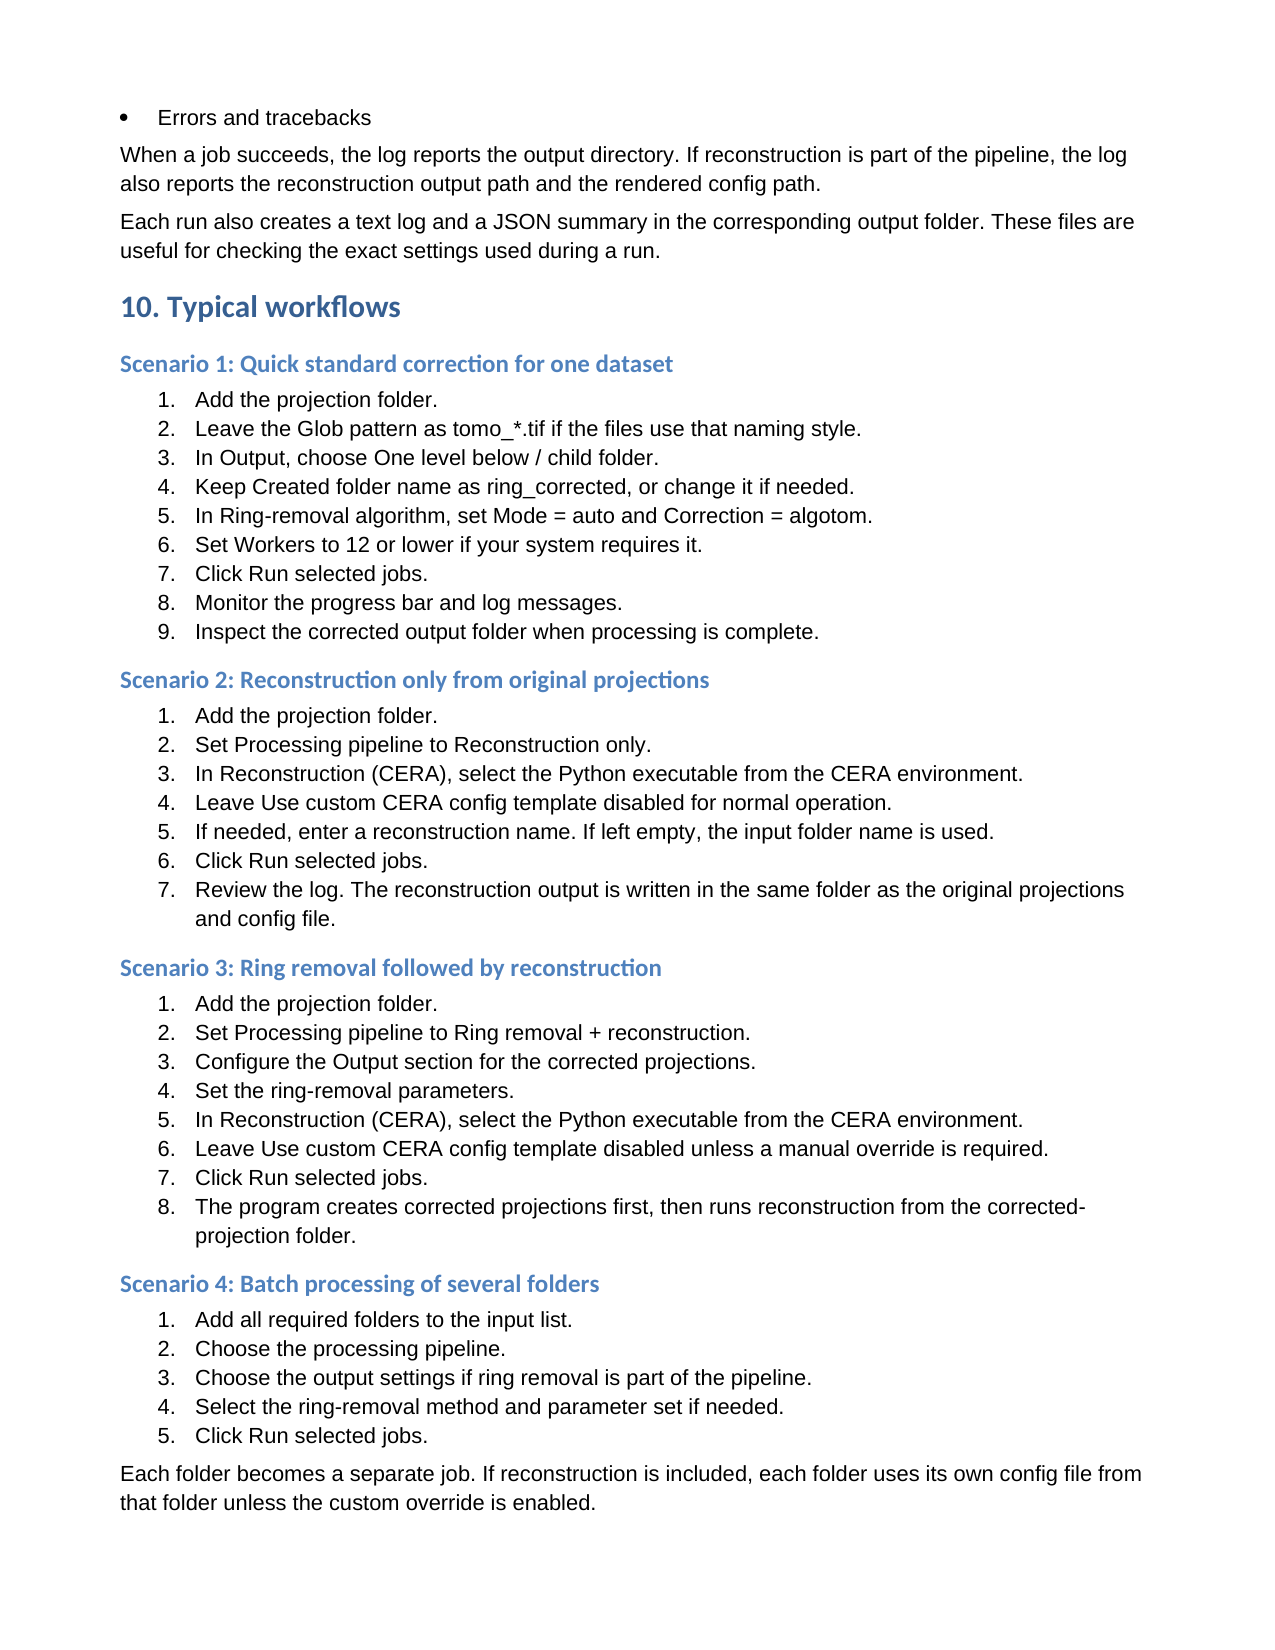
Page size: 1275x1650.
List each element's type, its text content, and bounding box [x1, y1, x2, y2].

list Choose the output settings if ring removal is part of the pipeline. [157, 1365, 1155, 1390]
subtitle Scenario 2: Reconstruction only from original projections [120, 664, 1155, 695]
list Click Run selected jobs. [157, 561, 1155, 586]
list Select the ring-removal method and parameter set if needed. [157, 1394, 1155, 1419]
list Keep Created folder name as ring_corrected, or change it if needed. [157, 474, 1155, 499]
subtitle 10. Typical workflows [120, 287, 1155, 325]
list Leave the Glob pattern as tomo_*.tif if the files use that naming style. [157, 416, 1155, 441]
subtitle Scenario 4: Batch processing of several folders [120, 1268, 1155, 1299]
list Monitor the progress bar and log messages. [157, 589, 1155, 615]
list Add the projection folder. [157, 991, 1155, 1016]
list If needed, enter a reconstruction name. If left empty, the input folder name is used. [157, 819, 1155, 844]
subtitle Scenario 3: Ring removal followed by reconstruction [120, 952, 1155, 982]
list Review the log. The reconstruction output is written in the same folder as the original projections and config file. [157, 877, 1155, 931]
list Configure the Output section for the corrected projections. [157, 1049, 1155, 1074]
text When a job succeeds, the log reports the output directory. If reconstruction is part of the pipeline, the log also reports the reconstruction output path and the rendered config path. [120, 142, 1155, 196]
list In Reconstruction (CERA), select the Python executable from the CERA environment. [157, 761, 1155, 786]
list Set Processing pipeline to Reconstruction only. [157, 732, 1155, 757]
list Leave Use custom CERA config template disabled for normal operation. [157, 790, 1155, 815]
list Leave Use custom CERA config template disabled unless a manual override is required. [157, 1136, 1155, 1161]
text Each run also creates a text log and a JSON summary in the corresponding output folder. These files are useful for checking the exact settings used during a run. [120, 208, 1155, 263]
list Click Run selected jobs. [157, 848, 1155, 873]
list Add the projection folder. [157, 387, 1155, 412]
list Set the ring-removal parameters. [157, 1078, 1155, 1103]
subtitle Scenario 1: Quick standard correction for one dataset [120, 348, 1155, 378]
list Errors and tracebacks [120, 105, 1155, 130]
list Set Processing pipeline to Ring removal + reconstruction. [157, 1020, 1155, 1045]
list Inspect the corrected output folder when processing is complete. [157, 618, 1155, 644]
list Add the projection folder. [157, 703, 1155, 728]
list Click Run selected jobs. [157, 1164, 1155, 1190]
list Choose the processing pipeline. [157, 1336, 1155, 1361]
list Set Workers to 12 or lower if your system requires it. [157, 532, 1155, 557]
text Each folder becomes a separate job. If reconstruction is included, each folder uses its own config file from that folder unless the custom override is enabled. [120, 1460, 1155, 1514]
list In Reconstruction (CERA), select the Python executable from the CERA environment. [157, 1107, 1155, 1132]
list Add all required folders to the input list. [157, 1307, 1155, 1332]
list In Output, choose One level below / child folder. [157, 445, 1155, 470]
list The program creates corrected projections first, then runs reconstruction from the corrected-projection folder. [157, 1193, 1155, 1248]
list Click Run selected jobs. [157, 1423, 1155, 1448]
list In Ring-removal algorithm, set Mode = auto and Correction = algotom. [157, 503, 1155, 528]
